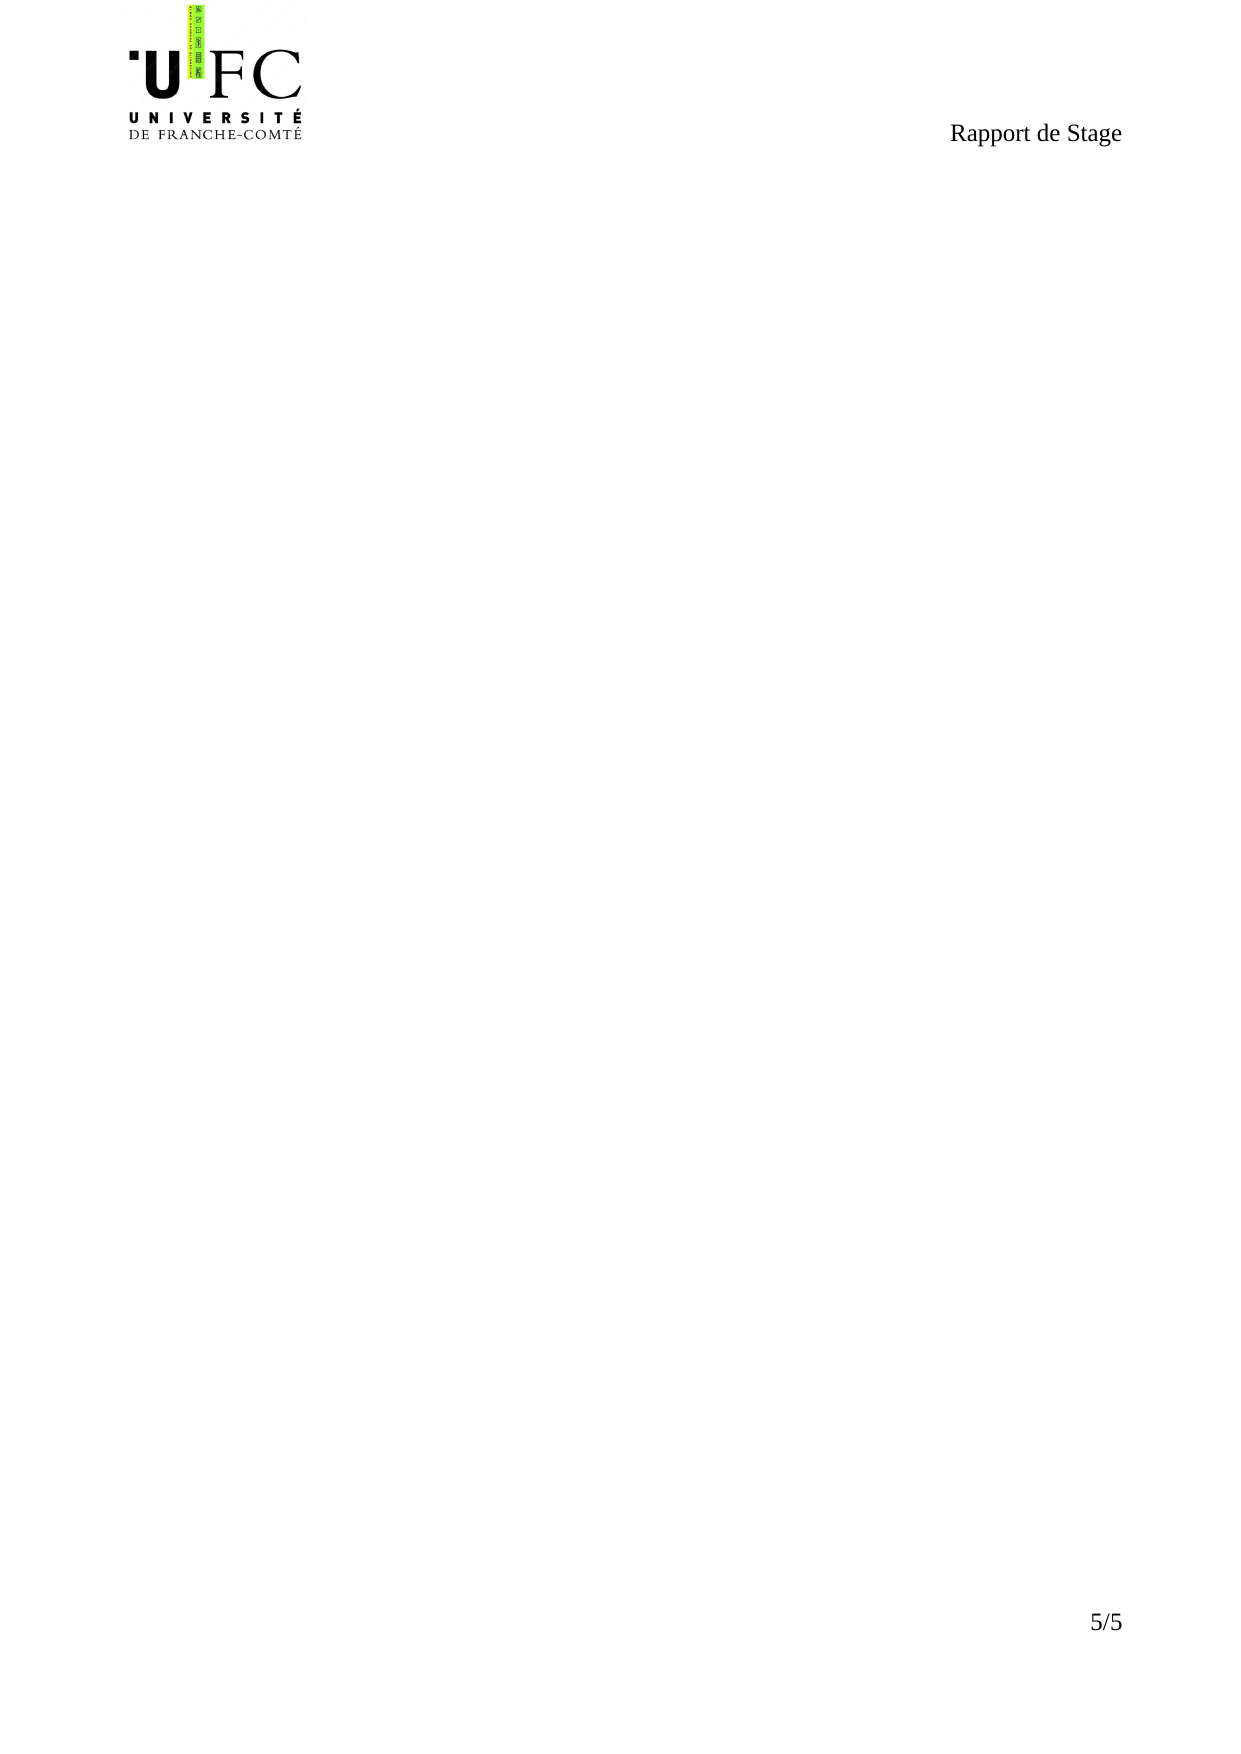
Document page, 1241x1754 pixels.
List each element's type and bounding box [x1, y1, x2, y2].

picture [121, 0, 308, 147]
